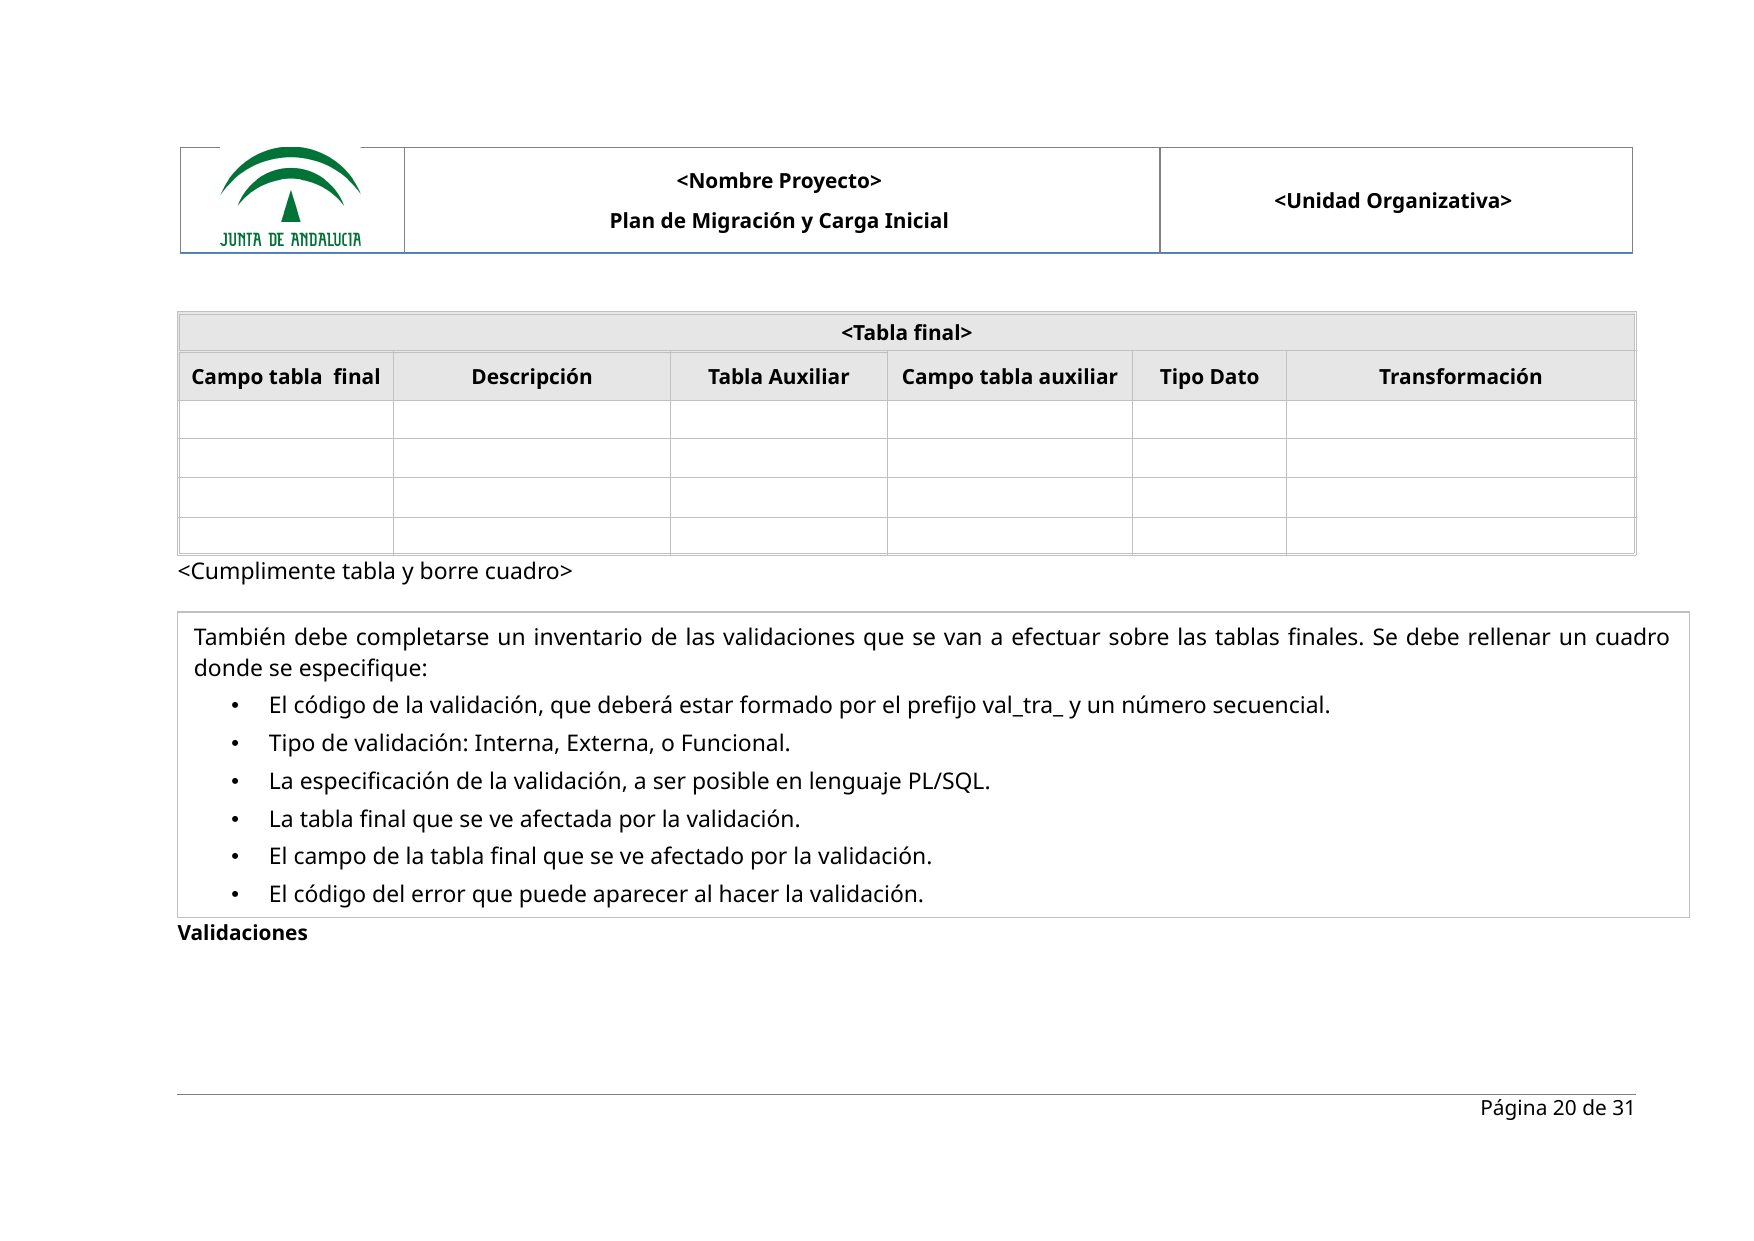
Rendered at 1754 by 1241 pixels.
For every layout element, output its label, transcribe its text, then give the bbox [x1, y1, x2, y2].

table_cell [1133, 478, 1286, 517]
table_cell [394, 478, 670, 517]
table_cell [1133, 518, 1286, 553]
table_cell [180, 518, 393, 553]
table_cell [888, 439, 1132, 477]
table_cell [394, 439, 670, 477]
table_cell [671, 478, 887, 517]
table_cell [1133, 439, 1286, 477]
table_cell [180, 478, 393, 517]
picture [220, 147, 361, 246]
table_cell [1133, 401, 1286, 438]
list El código del error que puede aparecer al hacer la validación. [231, 878, 1673, 909]
table_cell Descripción [394, 353, 670, 400]
table_cell Tipo Dato [1133, 351, 1286, 400]
text <Cumplimente tabla y borre cuadro> [177, 556, 1636, 586]
table_cell [1287, 518, 1634, 553]
text También debe completarse un inventario de las validaciones que se van a efectuar sobre las tablas finales. Se debe rellenar un cuadro donde se especifique: [194, 620, 1673, 683]
table_cell [888, 518, 1132, 553]
table_cell [888, 401, 1132, 438]
table_cell [394, 401, 670, 438]
table_cell Transformación [1287, 351, 1634, 400]
table_header <Tabla final> [180, 315, 1634, 350]
table_cell [888, 478, 1132, 517]
text Validaciones [177, 918, 1636, 947]
table_cell [180, 439, 393, 477]
list Tipo de validación: Interna, Externa, o Funcional. [231, 727, 1673, 758]
table_cell [671, 518, 887, 553]
list El código de la validación, que deberá estar formado por el prefijo val_tra_ y un número secuencial. [231, 689, 1673, 721]
table_cell [394, 518, 670, 553]
table_cell [671, 439, 887, 477]
list La tabla final que se ve afectada por la validación. [231, 802, 1673, 834]
table_cell [671, 401, 887, 438]
table_cell Campo tabla auxiliar [888, 351, 1132, 400]
table_cell Campo tabla final [180, 353, 393, 400]
table_cell [1287, 439, 1634, 477]
table_cell [180, 401, 393, 438]
table_cell Tabla Auxiliar [671, 353, 887, 400]
list La especificación de la validación, a ser posible en lenguaje PL/SQL. [231, 765, 1673, 796]
table_cell [1287, 401, 1634, 438]
table_cell [1287, 478, 1634, 517]
list El campo de la tabla final que se ve afectado por la validación. [231, 840, 1673, 871]
